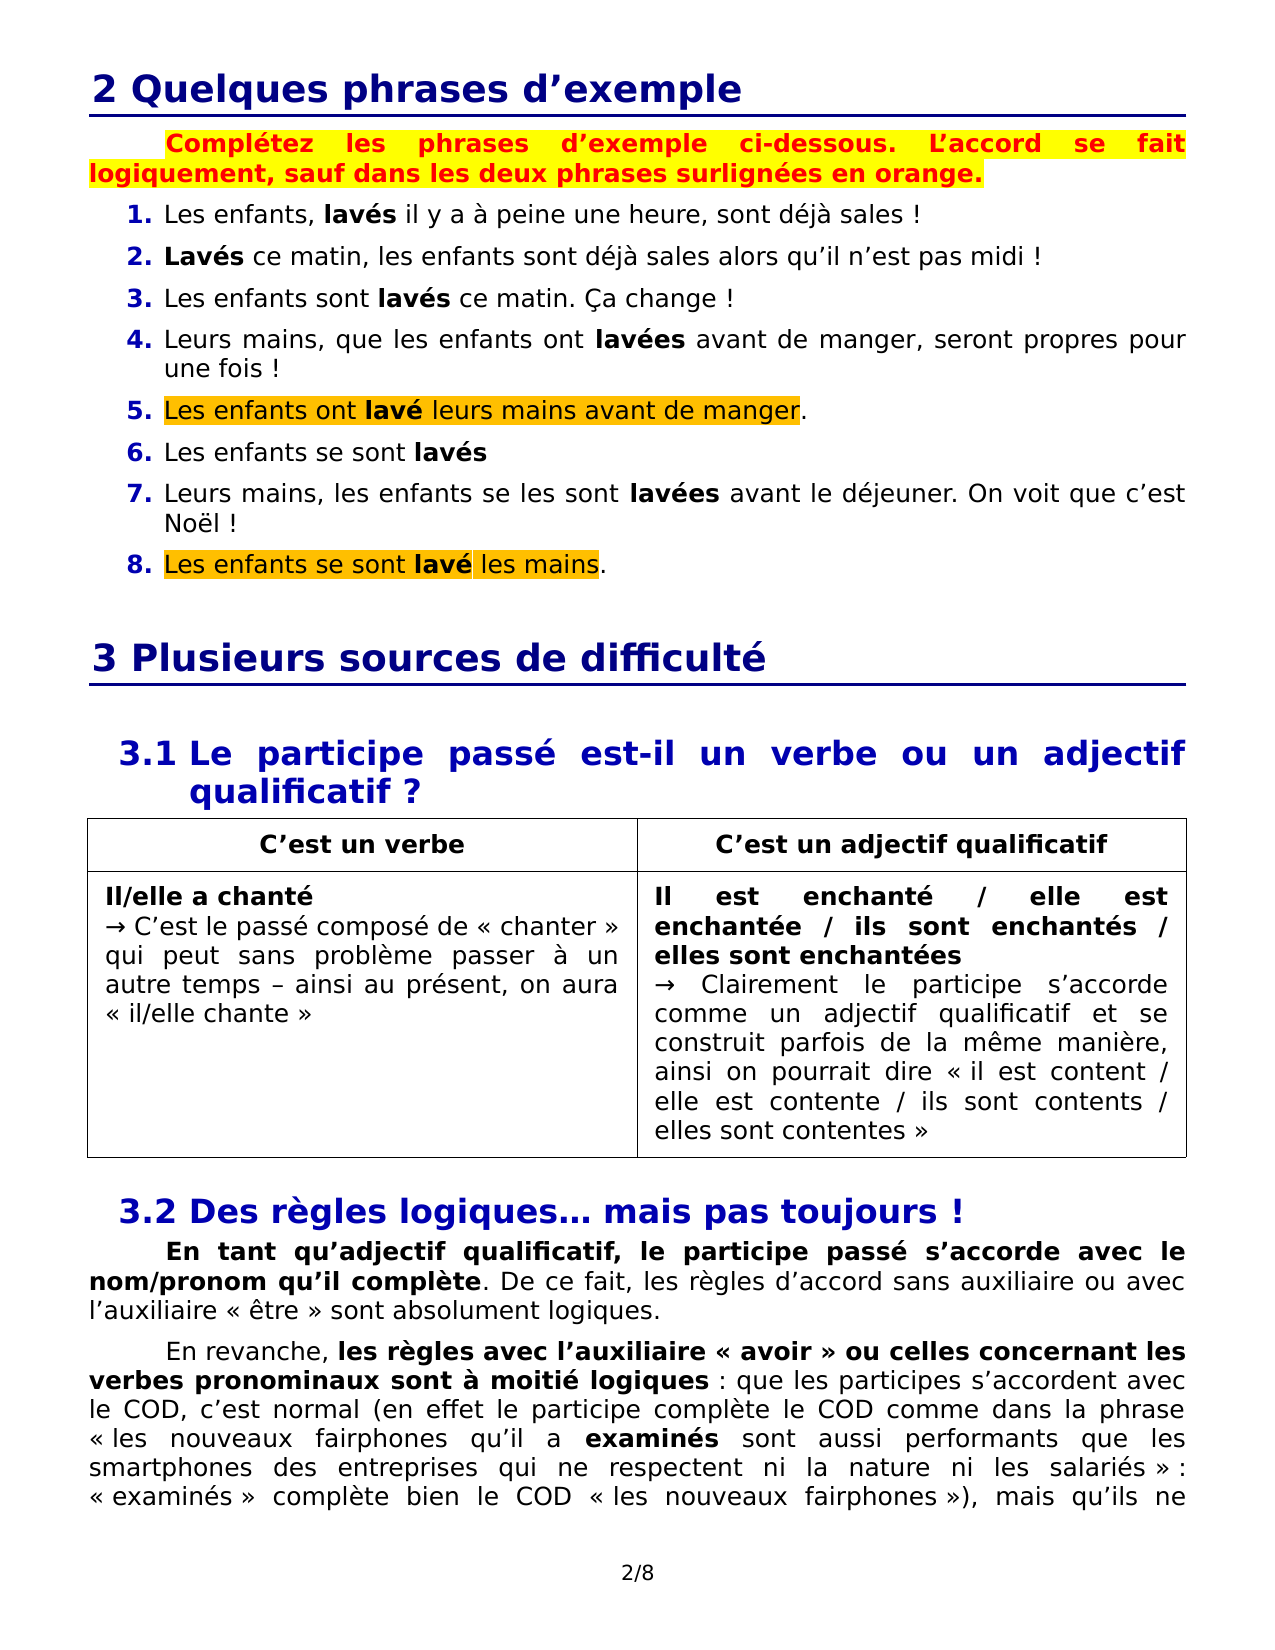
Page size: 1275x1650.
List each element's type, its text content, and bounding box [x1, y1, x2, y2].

list Leurs mains, que les enfants ont lavées avant de manger, seront propres pour une fois ! [126, 325, 1186, 384]
list Les enfants, lavés il y a à peine une heure, sont déjà sales ! [126, 200, 1186, 229]
table_cell Il est enchanté / elle est enchantée / ils sont enchantés / elles sont enchantées → Clairement le participe s’accorde comme un adjectif qualificatif et se construit parfois de la même manière, ainsi on pourrait dire « il est content / elle est contente / ils sont contents / elles sont contentes » [638, 872, 1186, 1157]
subtitle Plusieurs sources de difficulté [88, 634, 1186, 686]
table_header C’est un adjectif qualificatif [638, 819, 1186, 871]
list Leurs mains, les enfants se les sont lavées avant le déjeuner. On voit que c’est Noël ! [126, 479, 1186, 538]
table_cell Il/elle a chanté → C’est le passé composé de « chanter » qui peut sans problème passer à un autre temps – ainsi au présent, on aura « il/elle chante » [88, 872, 637, 1157]
table_header C’est un verbe [88, 819, 637, 871]
list Les enfants se sont lavés [126, 438, 1186, 467]
list Les enfants ont lavé leurs mains avant de manger. [126, 396, 1186, 425]
list Les enfants se sont lavé les mains. [126, 550, 1186, 579]
list Les enfants sont lavés ce matin. Ça change ! [126, 284, 1186, 313]
subtitle Des règles logiques… mais pas toujours ! [118, 1192, 1186, 1231]
text Complétez les phrases d’exemple ci-dessous. L’accord se fait logiquement, sauf dans les deux phrases surlignées en orange. [88, 129, 1186, 188]
text En revanche, les règles avec l’auxiliaire « avoir » ou celles concernant les verbes pronominaux sont à moitié logiques : que les participes s’accordent avec le COD, c’est normal (en effet le participe complète le COD comme dans la phrase « les nouveaux fairphones qu’il a examinés sont aussi performants que les smartphones des entreprises qui ne respectent ni la nature ni les salariés » : « examinés » complète bien le COD « les nouveaux fairphones »), mais qu’ils ne [88, 1337, 1186, 1512]
subtitle Le participe passé est-il un verbe ou un adjectif qualificatif ? [118, 734, 1186, 812]
subtitle Quelques phrases d’exemple [88, 65, 1186, 117]
list Lavés ce matin, les enfants sont déjà sales alors qu’il n’est pas midi ! [126, 242, 1186, 271]
text En tant qu’adjectif qualificatif, le participe passé s’accorde avec le nom/pronom qu’il complète. De ce fait, les règles d’accord sans auxiliaire ou avec l’auxiliaire « être » sont absolument logiques. [88, 1237, 1186, 1325]
